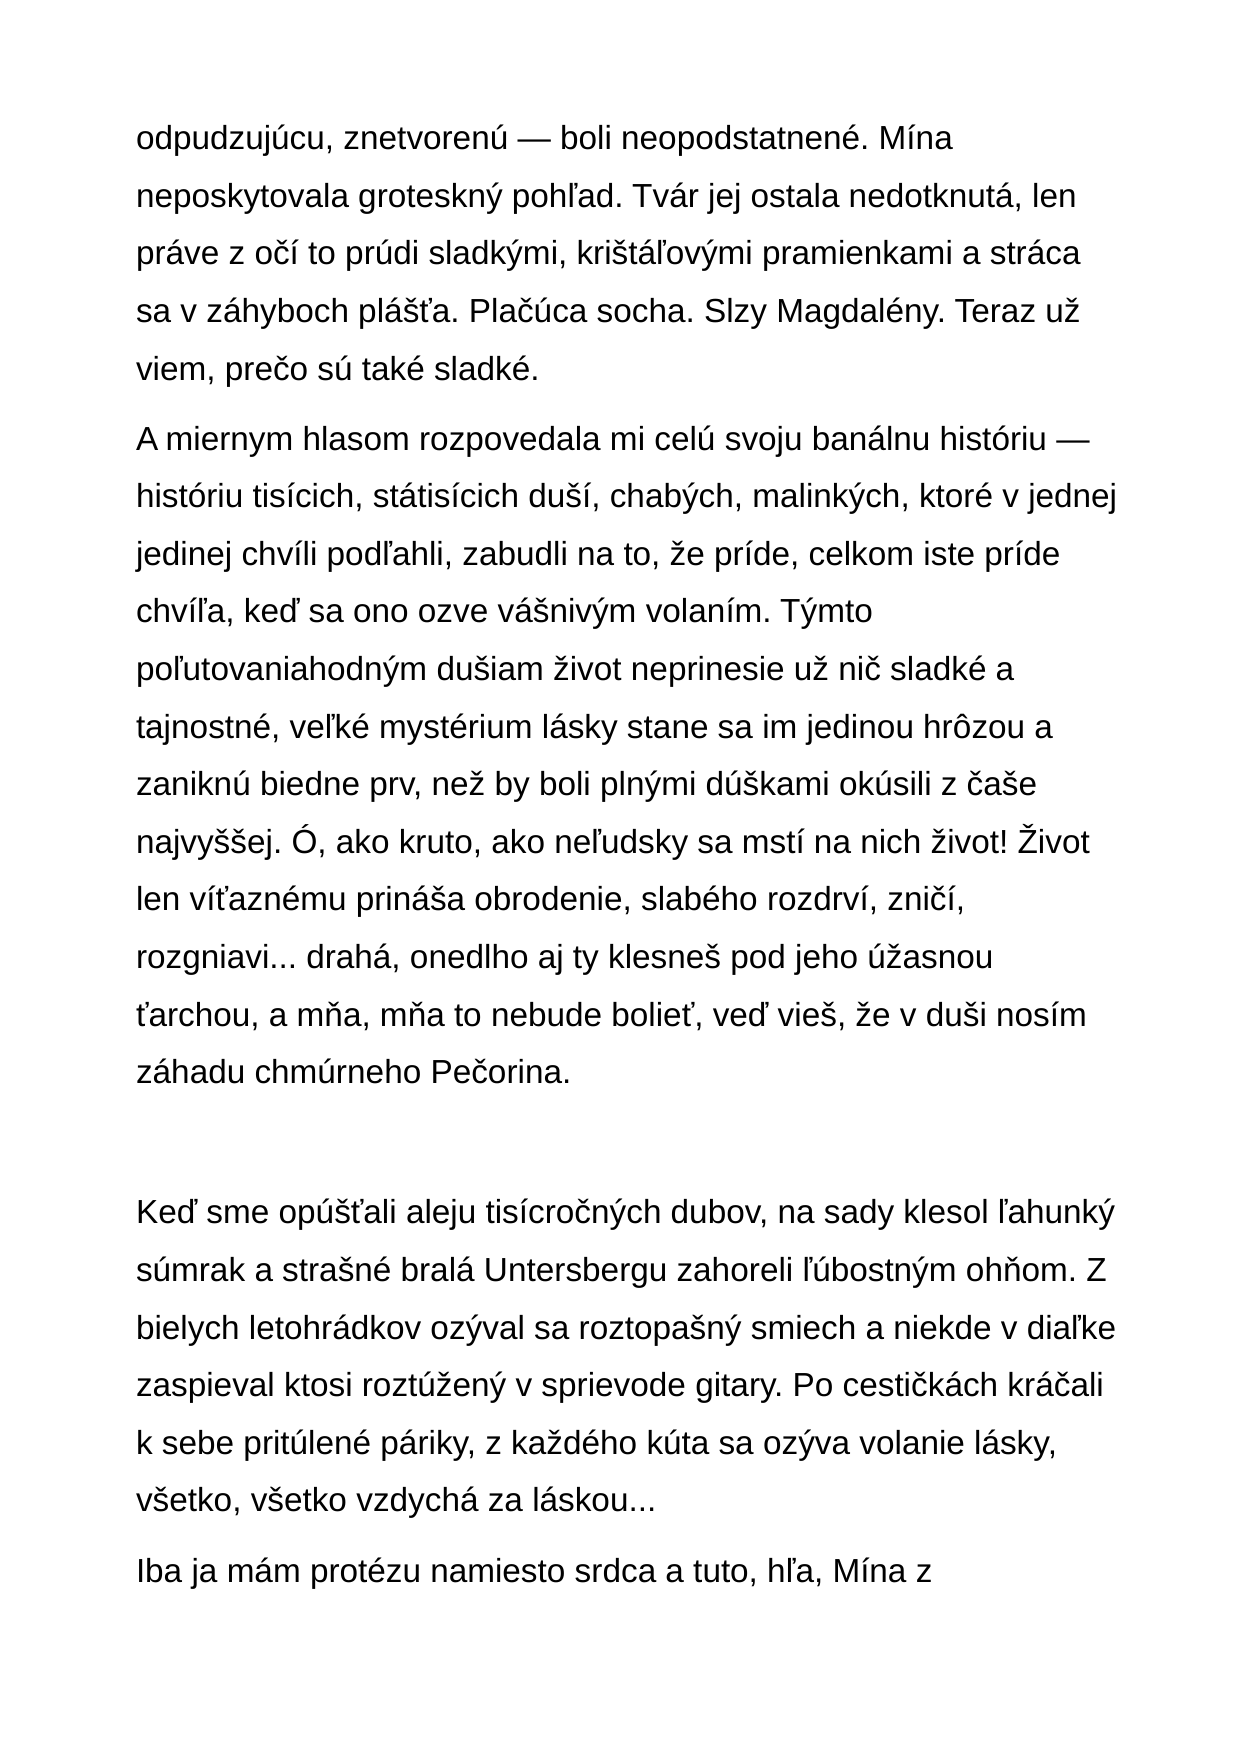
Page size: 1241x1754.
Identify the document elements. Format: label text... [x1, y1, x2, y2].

text A miernym hlasom rozpovedala mi celú svoju banálnu históriu — históriu tisícich, státisícich duší, chabých, malinkých, ktoré v jednej jedinej chvíli podľahli, zabudli na to, že príde, celkom iste príde chvíľa, keď sa ono ozve vášnivým volaním. Týmto poľutovaniahodným dušiam život neprinesie už nič sladké a tajnostné, veľké mystérium lásky stane sa im jedinou hrôzou a zaniknú biedne prv, než by boli plnými dúškami okúsili z čaše najvyššej. Ó, ako kruto, ako neľudsky sa mstí na nich život! Život len víťaznému prináša obrodenie, slabého rozdrví, zničí, rozgniavi... drahá, onedlho aj ty klesneš pod jeho úžasnou ťarchou, a mňa, mňa to nebude bolieť, veď vieš, že v duši nosím záhadu chmúrneho Pečorina. [136, 419, 1122, 1091]
text odpudzujúcu, znetvorenú — boli neopodstatnené. Mína neposkytovala groteskný pohľad. Tvár jej ostala nedotknutá, len práve z očí to prúdi sladkými, krištáľovými pramienkami a stráca sa v záhyboch plášťa. Plačúca socha. Slzy Magdalény. Teraz už viem, prečo sú také sladké. [136, 118, 1122, 387]
text Keď sme opúšťali aleju tisícročných dubov, na sady klesol ľahunký súmrak a strašné bralá Untersbergu zahoreli ľúbostným ohňom. Z bielych letohrádkov ozýval sa roztopašný smiech a niekde v diaľke zaspieval ktosi roztúžený v sprievode gitary. Po cestičkách kráčali k sebe pritúlené páriky, z každého kúta sa ozýva volanie lásky, všetko, všetko vzdychá za láskou... [136, 1192, 1122, 1519]
text Iba ja mám protézu namiesto srdca a tuto, hľa, Mína z [136, 1551, 1122, 1589]
